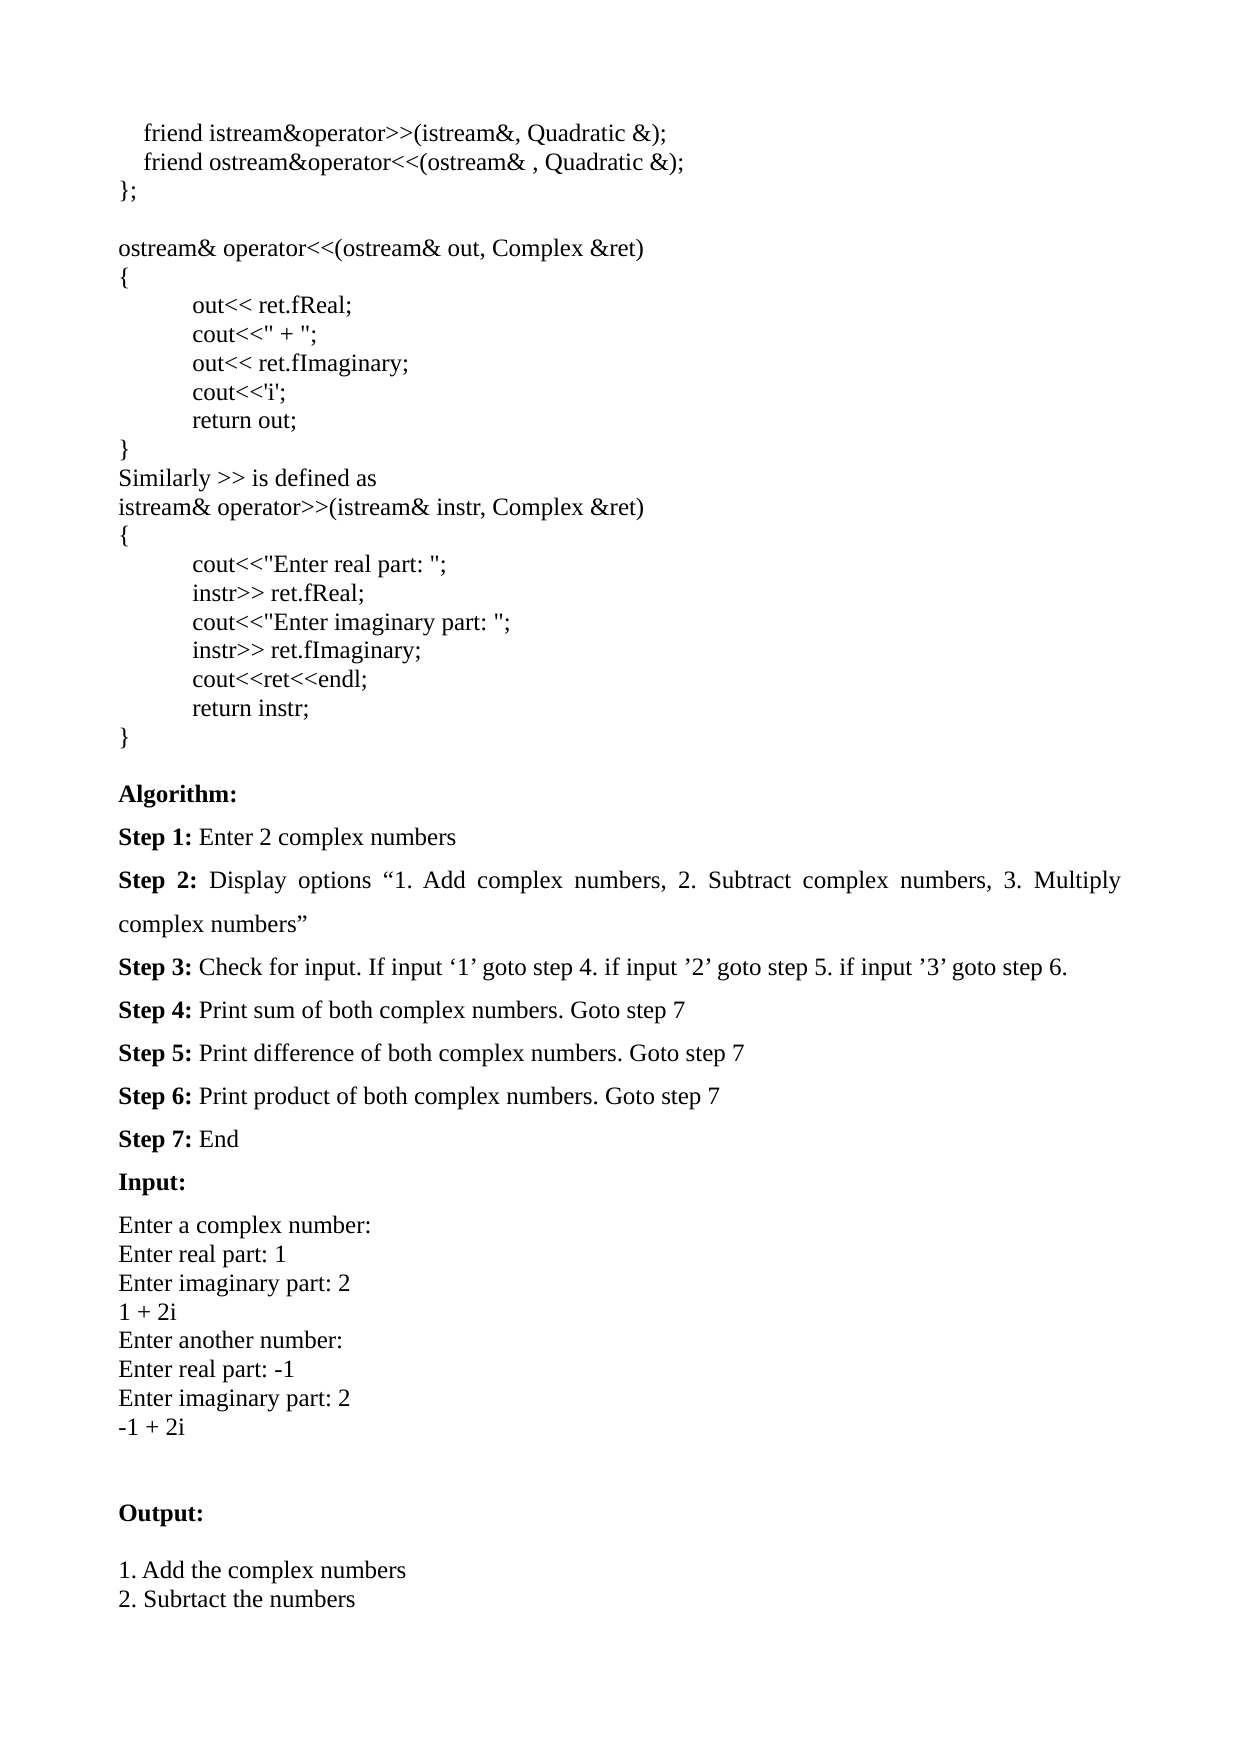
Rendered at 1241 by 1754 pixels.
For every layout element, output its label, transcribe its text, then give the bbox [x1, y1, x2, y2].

text Step 5: Print difference of both complex numbers. Goto step 7 [118, 1038, 1122, 1067]
text cout<<'i'; [118, 377, 1122, 406]
text istream& operator>>(istream& instr, Complex &ret) [118, 492, 1122, 521]
text cout<<"Enter real part: "; [118, 549, 1122, 578]
text Step 6: Print product of both complex numbers. Goto step 7 [118, 1081, 1122, 1110]
text Enter another number: [118, 1326, 1122, 1354]
text return instr; [118, 693, 1122, 722]
text Similarly >> is defined as [118, 463, 1122, 492]
text Step 7: End [118, 1124, 1122, 1153]
text 1. Add the complex numbers [118, 1556, 1122, 1584]
text -1 + 2i [118, 1412, 1122, 1441]
text Enter a complex number: [118, 1211, 1122, 1239]
text instr>> ret.fReal; [118, 578, 1122, 607]
text } [118, 722, 1122, 751]
text instr>> ret.fImaginary; [118, 636, 1122, 664]
text 1 + 2i [118, 1297, 1122, 1326]
text Step 2: Display options “1. Add complex numbers, 2. Subtract complex numbers, 3. Multiply complex numbers” [118, 866, 1122, 937]
text 2. Subrtact the numbers [118, 1584, 1122, 1613]
text Algorithm: [118, 779, 1122, 808]
text } [118, 434, 1122, 463]
text return out; [118, 406, 1122, 434]
text Step 4: Print sum of both complex numbers. Goto step 7 [118, 995, 1122, 1024]
text ostream& operator<<(ostream& out, Complex &ret) [118, 233, 1122, 262]
text Step 1: Enter 2 complex numbers [118, 822, 1122, 851]
text out<< ret.fReal; [118, 291, 1122, 319]
text Input: [118, 1167, 1122, 1196]
text Enter real part: -1 [118, 1354, 1122, 1383]
text }; [118, 176, 1122, 204]
text Enter imaginary part: 2 [118, 1268, 1122, 1297]
text { [118, 262, 1122, 291]
text Output: [118, 1498, 1122, 1527]
text Enter real part: 1 [118, 1239, 1122, 1268]
text cout<<ret<<endl; [118, 664, 1122, 693]
text cout<<" + "; [118, 319, 1122, 348]
text out<< ret.fImaginary; [118, 348, 1122, 377]
text { [118, 521, 1122, 549]
text Step 3: Check for input. If input ‘1’ goto step 4. if input ’2’ goto step 5. if input ’3’ goto step 6. [118, 952, 1122, 981]
text cout<<"Enter imaginary part: "; [118, 607, 1122, 636]
text friend istream&operator>>(istream&, Quadratic &); [118, 118, 1122, 147]
text friend ostream&operator<<(ostream& , Quadratic &); [118, 147, 1122, 176]
text Enter imaginary part: 2 [118, 1383, 1122, 1412]
